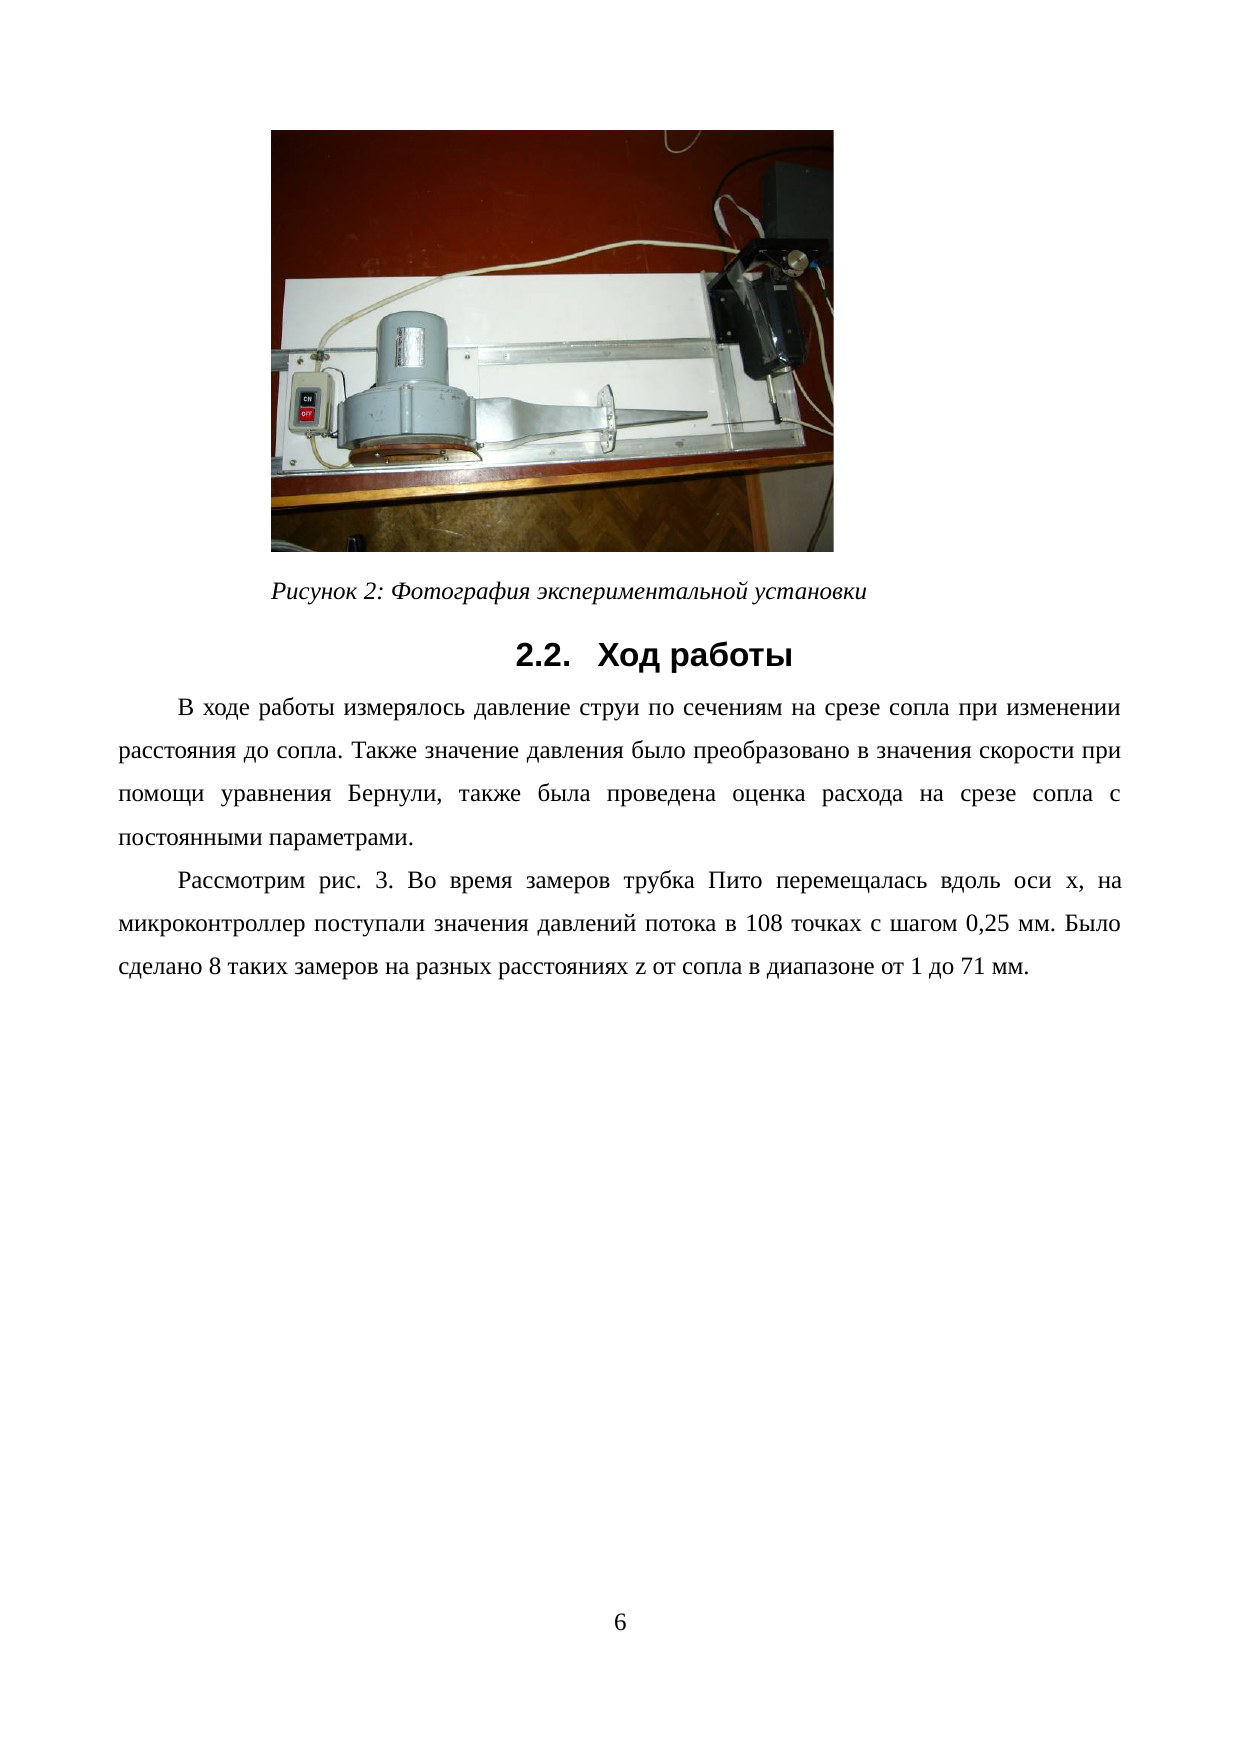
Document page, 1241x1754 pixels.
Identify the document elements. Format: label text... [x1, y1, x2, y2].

picture [271, 130, 834, 552]
text Рассмотрим рис. 3. Во время замеров трубка Пито перемещалась вдоль оси x, на микроконтроллер поступали значения давлений потока в 108 точках с шагом 0,25 мм. Было сделано 8 таких замеров на разных расстояниях z от сопла в диапазоне от 1 до 71 мм. [118, 865, 1122, 980]
subtitle Ход работы [118, 634, 1122, 673]
text В ходе работы измерялось давление струи по сечениям на срезе сопла при изменении расстояния до сопла. Также значение давления было преобразовано в значения скорости при помощи уравнения Бернули, также была проведена оценка расхода на срезе сопла с постоянными параметрами. [118, 692, 1122, 850]
text Рисунок 2: Фотография экспериментальной установки [271, 576, 969, 605]
